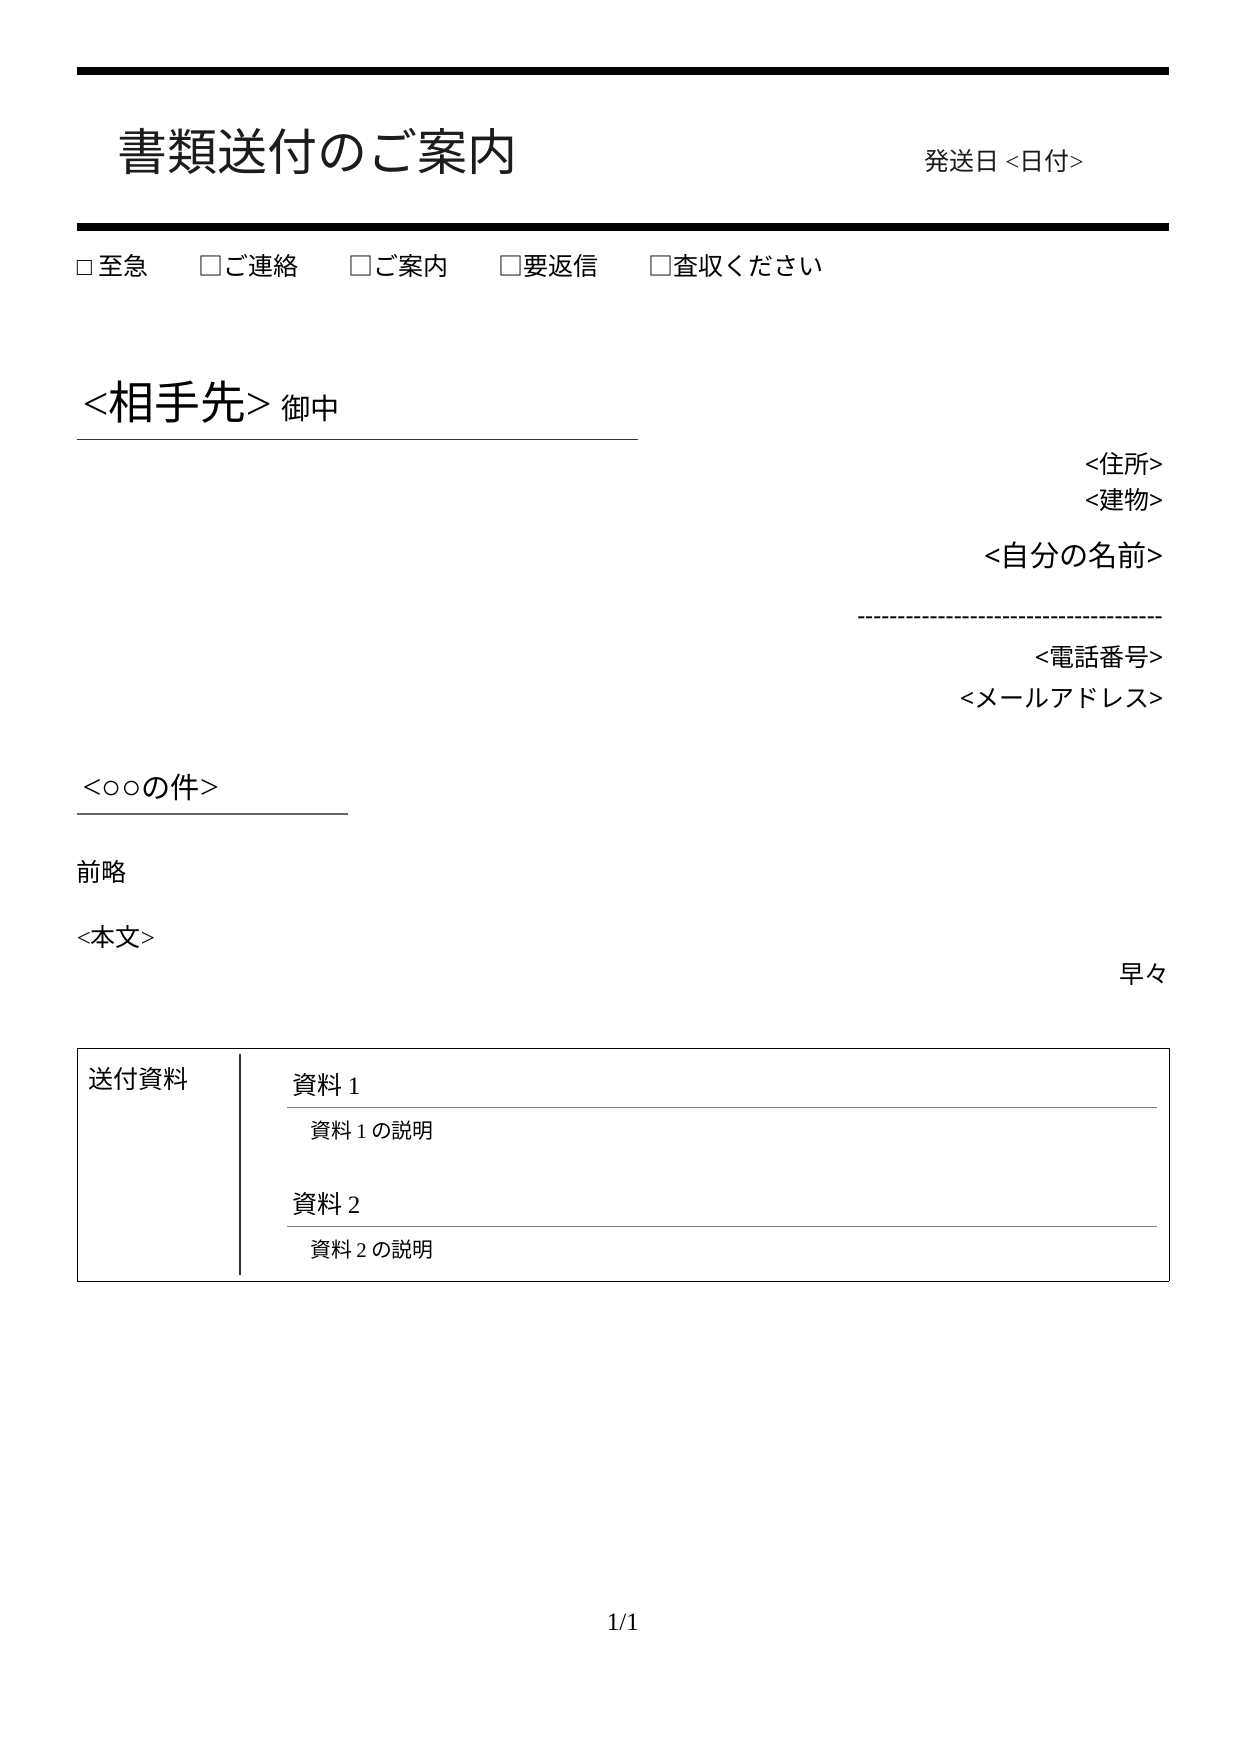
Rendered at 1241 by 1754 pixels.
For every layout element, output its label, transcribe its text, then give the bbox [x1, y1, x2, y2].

table_cell <住所> <建物> <自分の名前> -------------------------------------- <電話番号> <メールアドレス> [680, 439, 1169, 721]
table_cell 資料1の説明 [287, 1108, 1157, 1150]
table_header [680, 361, 1169, 438]
table_cell [638, 439, 679, 721]
table_cell 資料2の説明 [287, 1227, 1157, 1269]
table_header 書類送付のご案内 発送日 <日付> [77, 75, 1169, 223]
table_header [78, 1049, 1169, 1281]
text □ 至急 □ご連絡 □ご案内 □要返信 □査収ください [77, 247, 1169, 283]
text <本文> [77, 918, 1169, 954]
table_header 資料1 [287, 1059, 1157, 1107]
table_header [638, 361, 679, 438]
table_header <○○の件> [77, 759, 348, 813]
table_header <相手先> 御中 [77, 361, 637, 438]
text 早々 [77, 954, 1169, 990]
table_cell [77, 440, 637, 721]
table_header [241, 1054, 1163, 1275]
table_header 送付資料 [82, 1054, 239, 1275]
table_header 資料2 [287, 1179, 1157, 1226]
text 前略 [77, 853, 1169, 889]
